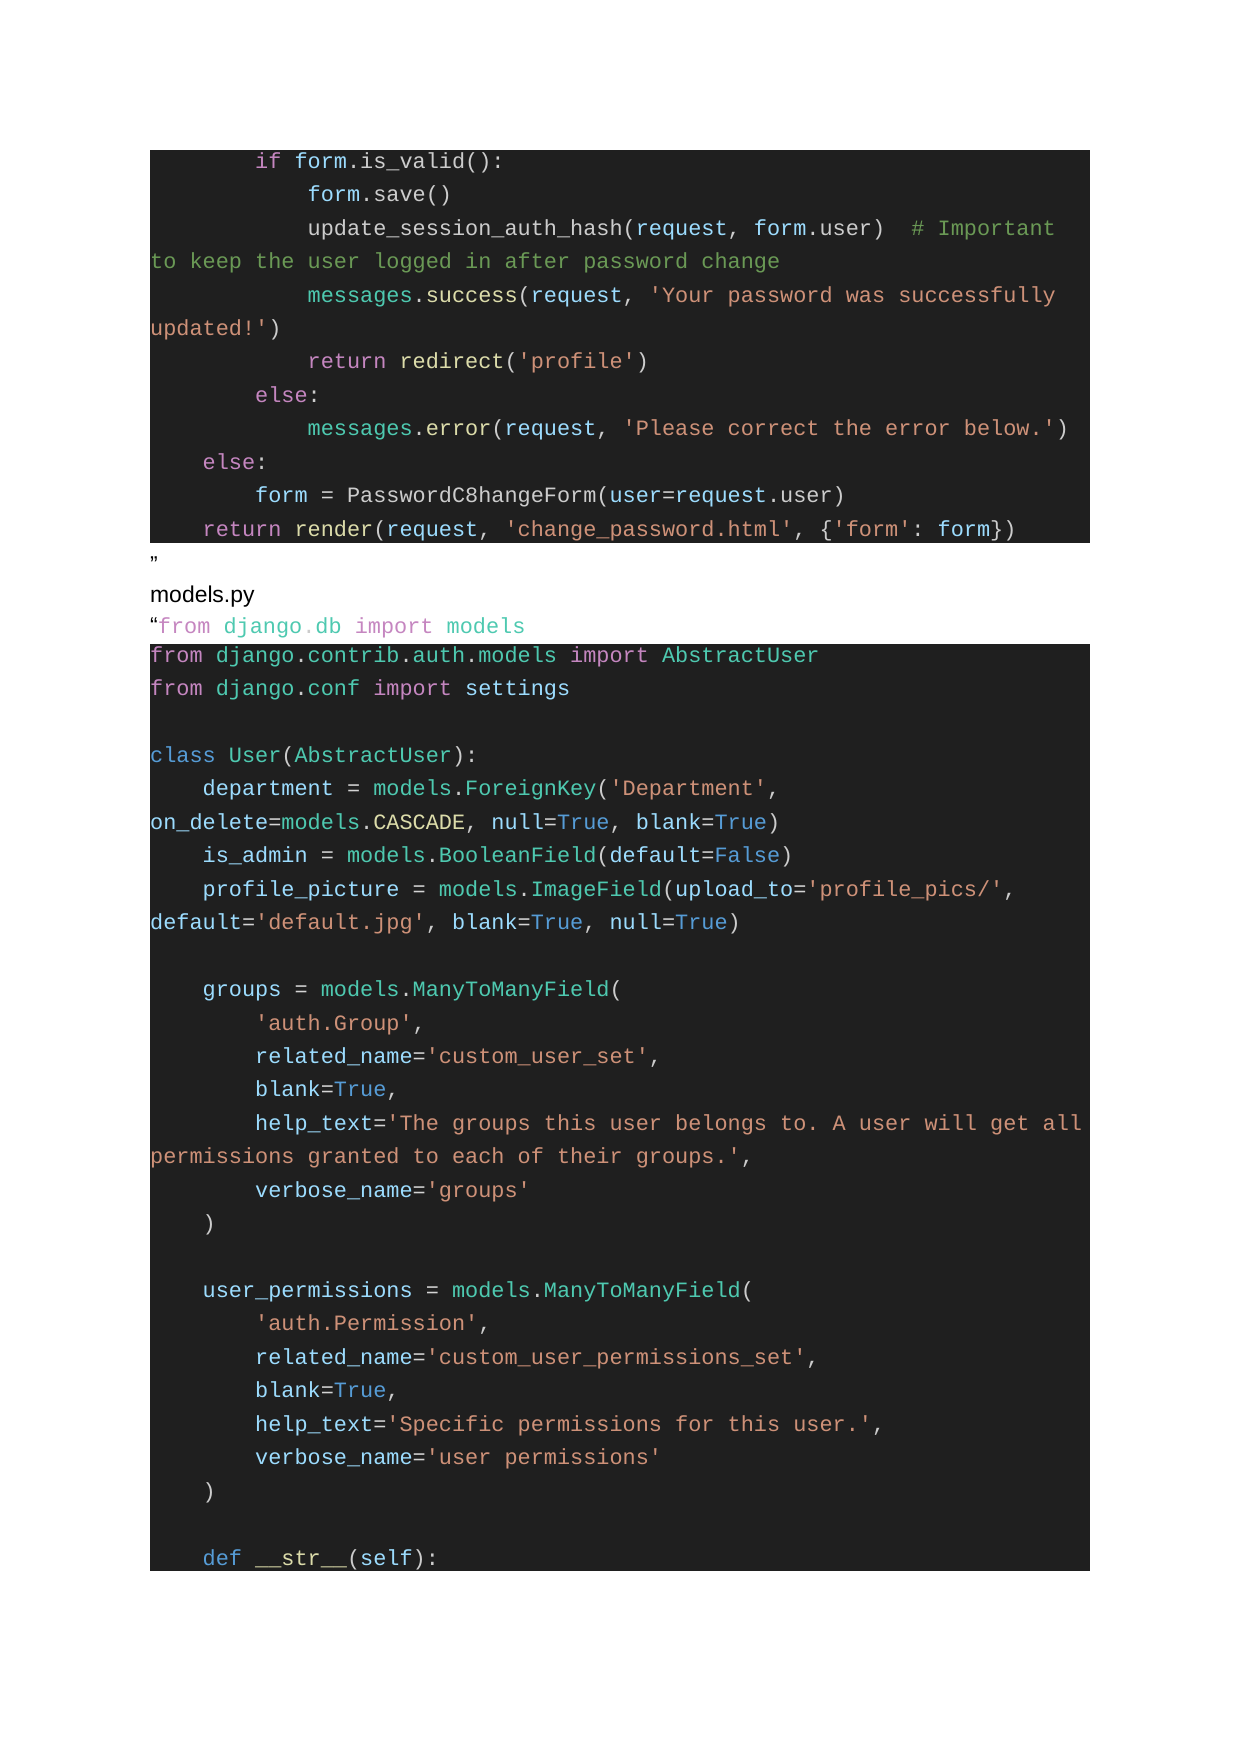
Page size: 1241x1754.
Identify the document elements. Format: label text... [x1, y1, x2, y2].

text else: [150, 384, 1090, 409]
text else: [150, 451, 1090, 476]
text user_permissions = models.ManyToManyField( [150, 1279, 1090, 1304]
text related_name='custom_user_set', [150, 1045, 1090, 1070]
text department = models.ForeignKey('Department', on_delete=models.CASCADE, null=True, blank=True) [150, 778, 1090, 836]
text from django.conf import settings [150, 677, 1090, 702]
text 'auth.Permission', [150, 1313, 1090, 1337]
text ” [150, 551, 1090, 578]
text if form.is_valid(): [150, 150, 1090, 175]
text update_session_auth_hash(request, form.user) # Important to keep the user logged in after password change [150, 217, 1090, 275]
text class User(AbstractUser): [150, 744, 1090, 769]
text related_name='custom_user_permissions_set', [150, 1346, 1090, 1371]
text return redirect('profile') [150, 351, 1090, 375]
text help_text='Specific permissions for this user.', [150, 1413, 1090, 1438]
text models.py [150, 581, 1090, 608]
text ) [150, 1212, 1090, 1237]
text form = PasswordC8hangeForm(user=request.user) [150, 484, 1090, 509]
text “from django.db import models [150, 612, 1090, 640]
text return render(request, 'change_password.html', {'form': form}) [150, 518, 1090, 543]
text blank=True, [150, 1379, 1090, 1404]
text profile_picture = models.ImageField(upload_to='profile_pics/', default='default.jpg', blank=True, null=True) [150, 878, 1090, 936]
text form.save() [150, 183, 1090, 208]
text 'auth.Group', [150, 1012, 1090, 1036]
text is_admin = models.BooleanField(default=False) [150, 844, 1090, 869]
text ) [150, 1480, 1090, 1504]
text from django.contrib.auth.models import AbstractUser [150, 644, 1090, 669]
text groups = models.ManyToManyField( [150, 978, 1090, 1003]
text help_text='The groups this user belongs to. A user will get all permissions granted to each of their groups.', [150, 1112, 1090, 1170]
text def __str__(self): [150, 1547, 1090, 1571]
text messages.success(request, 'Your password was successfully updated!') [150, 284, 1090, 342]
text blank=True, [150, 1078, 1090, 1103]
text messages.error(request, 'Please correct the error below.') [150, 417, 1090, 442]
text verbose_name='user permissions' [150, 1446, 1090, 1471]
text verbose_name='groups' [150, 1179, 1090, 1204]
